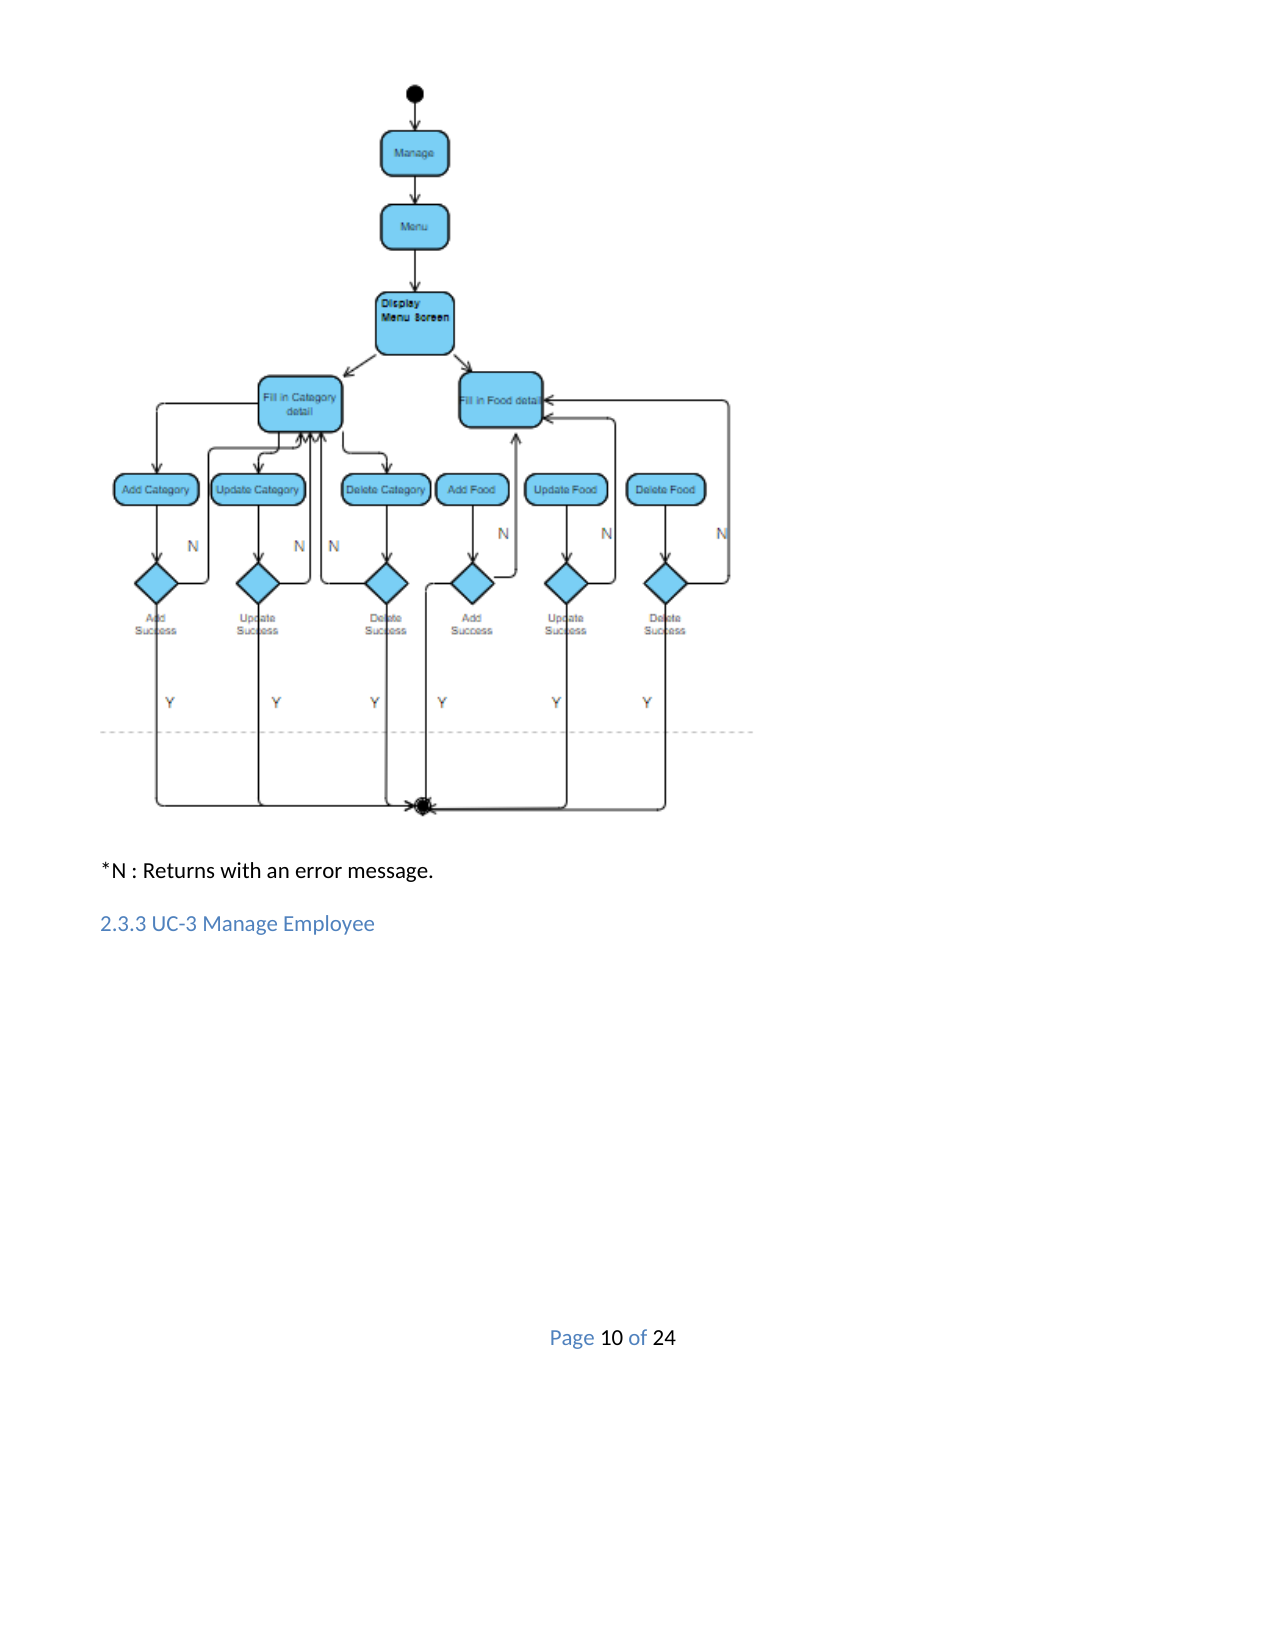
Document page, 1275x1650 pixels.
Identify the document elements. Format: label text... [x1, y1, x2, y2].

picture [100, 75, 754, 832]
text 2.3.3 UC-3 Manage Employee [100, 909, 1125, 937]
text *N : Returns with an error message. [100, 856, 1125, 884]
